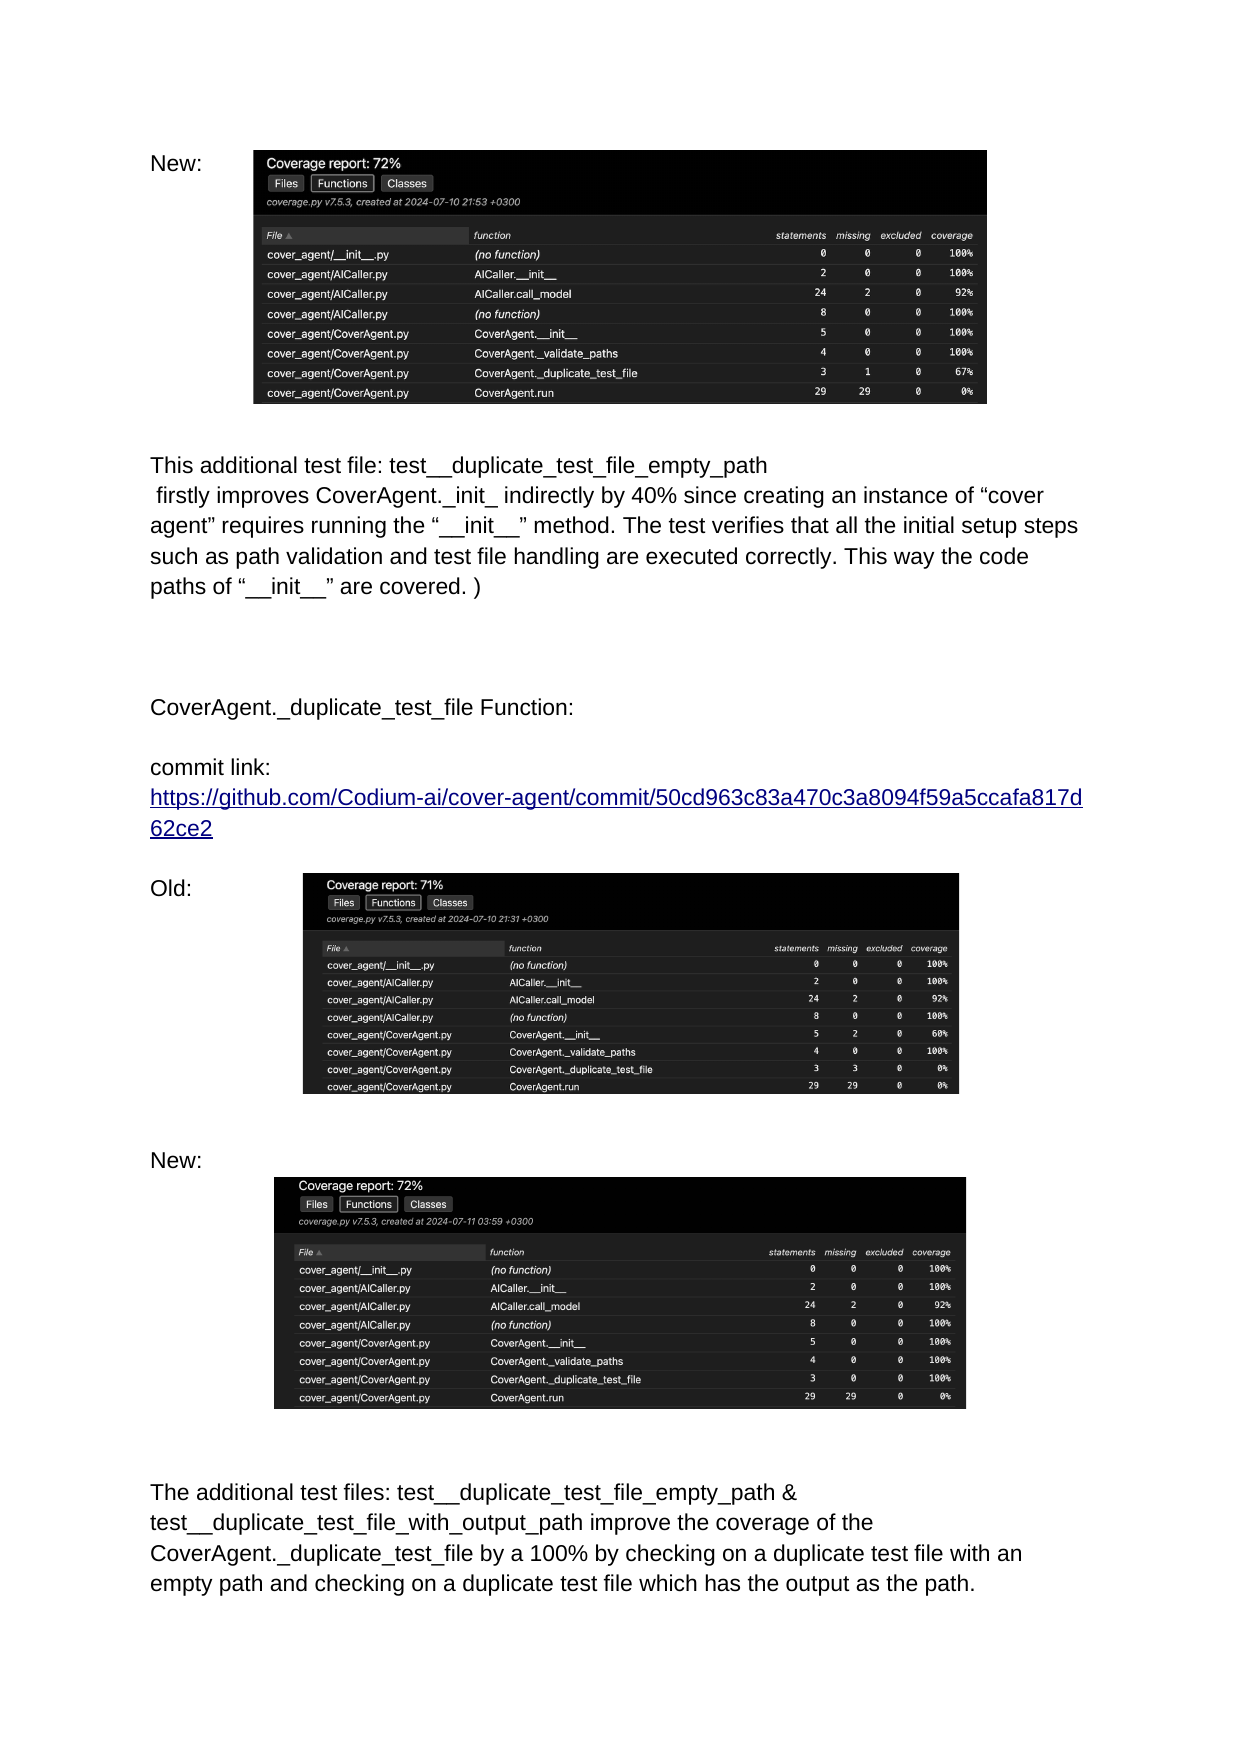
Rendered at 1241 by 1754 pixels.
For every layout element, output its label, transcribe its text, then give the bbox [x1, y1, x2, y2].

picture [274, 1177, 967, 1409]
picture [253, 150, 987, 404]
text The additional test files: test__duplicate_test_file_empty_path & test__duplicate_test_file_with_output_path improve the coverage of the CoverAgent._duplicate_test_file by a 100% by checking on a duplicate test file with an empty path and checking on a duplicate test file which has the output as the path. [150, 1479, 1090, 1596]
text firstly improves CoverAgent._init_ indirectly by 40% since creating an instance of “cover agent” requires running the “__init__” method. The test verifies that all the initial setup steps such as path validation and test file handling are executed correctly. This way the code paths of “__init__” are covered. ) [150, 482, 1090, 599]
picture [302, 873, 960, 1094]
text [960, 875, 1090, 901]
text New: [150, 150, 253, 176]
text This additional test file: test__duplicate_test_file_empty_path [150, 452, 1090, 478]
text commit link: https://github.com/Codium-ai/cover-agent/commit/50cd963c83a470c3a8094f59a5ccafa817d62ce2 [150, 754, 1090, 841]
text Old: [150, 875, 302, 901]
text New: [150, 1147, 1090, 1173]
text CoverAgent._duplicate_test_file Function: [150, 694, 1090, 720]
text [987, 150, 1090, 176]
